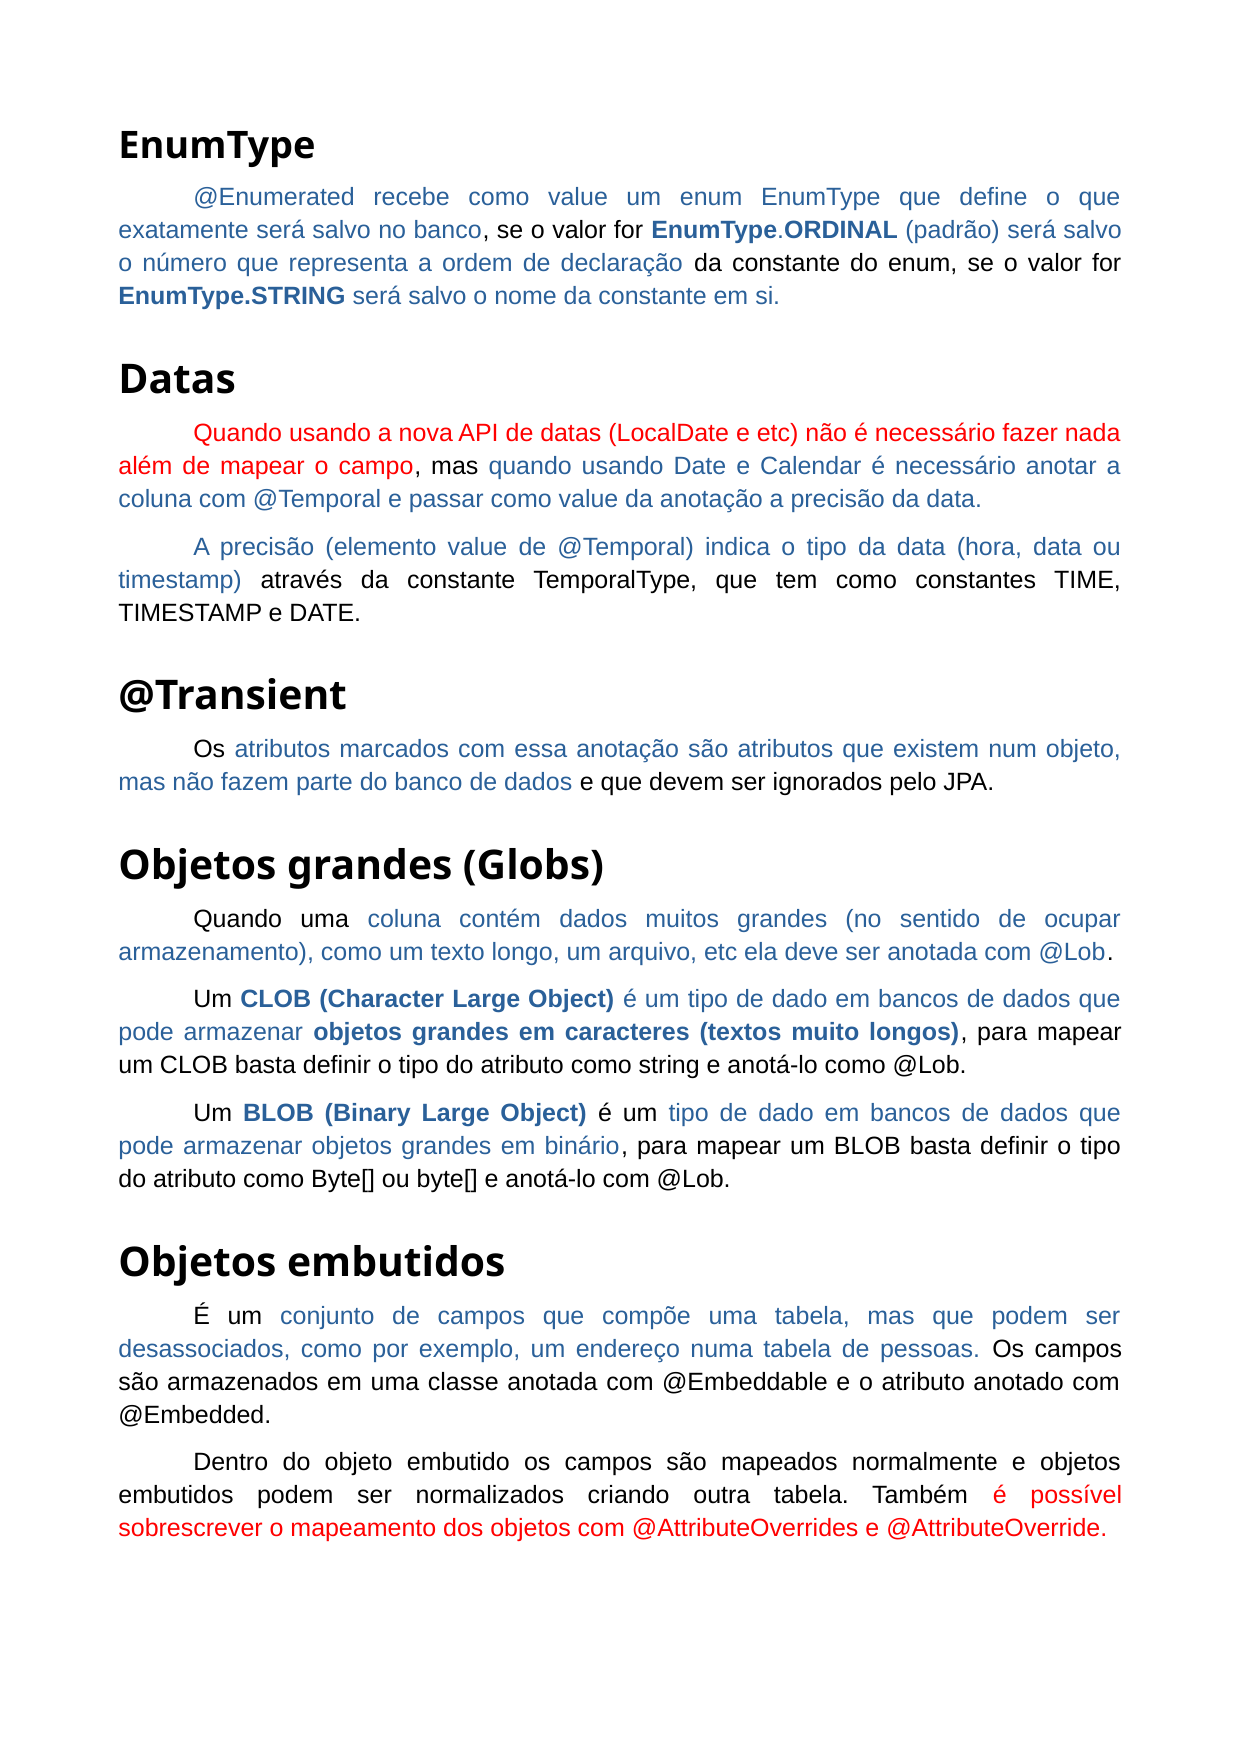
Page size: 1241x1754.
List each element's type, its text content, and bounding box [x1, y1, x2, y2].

text Quando uma coluna contém dados muitos grandes (no sentido de ocupar armazenamento), como um texto longo, um arquivo, etc ela deve ser anotada com @Lob. [118, 904, 1122, 966]
subtitle EnumType [118, 118, 1122, 170]
subtitle Datas [118, 350, 1122, 405]
text Dentro do objeto embutido os campos são mapeados normalmente e objetos embutidos podem ser normalizados criando outra tabela. Também é possível sobrescrever o mapeamento dos objetos com @AttributeOverrides e @AttributeOverride. [118, 1447, 1122, 1542]
text Quando usando a nova API de datas (LocalDate e etc) não é necessário fazer nada além de mapear o campo, mas quando usando Date e Calendar é necessário anotar a coluna com @Temporal e passar como value da anotação a precisão da data. [118, 418, 1122, 513]
text Os atributos marcados com essa anotação são atributos que existem num objeto, mas não fazem parte do banco de dados e que devem ser ignorados pelo JPA. [118, 734, 1122, 796]
subtitle @Transient [118, 666, 1122, 722]
text Um CLOB (Character Large Object) é um tipo de dado em bancos de dados que pode armazenar objetos grandes em caracteres (textos muito longos), para mapear um CLOB basta definir o tipo do atributo como string e anotá-lo como @Lob. [118, 984, 1122, 1079]
text A precisão (elemento value de @Temporal) indica o tipo da data (hora, data ou timestamp) através da constante TemporalType, que tem como constantes TIME, TIMESTAMP e DATE. [118, 532, 1122, 626]
text Um BLOB (Binary Large Object) é um tipo de dado em bancos de dados que pode armazenar objetos grandes em binário, para mapear um BLOB basta definir o tipo do atributo como Byte[] ou byte[] e anotá-lo com @Lob. [118, 1098, 1122, 1193]
text @Enumerated recebe como value um enum EnumType que define o que exatamente será salvo no banco, se o valor for EnumType.ORDINAL (padrão) será salvo o número que representa a ordem de declaração da constante do enum, se o valor for EnumType.STRING será salvo o nome da constante em si. [118, 182, 1122, 310]
text É um conjunto de campos que compõe uma tabela, mas que podem ser desassociados, como por exemplo, um endereço numa tabela de pessoas. Os campos são armazenados em uma classe anotada com @Embeddable e o atributo anotado com @Embedded. [118, 1301, 1122, 1428]
subtitle Objetos grandes (Globs) [118, 836, 1122, 891]
subtitle Objetos embutidos [118, 1232, 1122, 1288]
